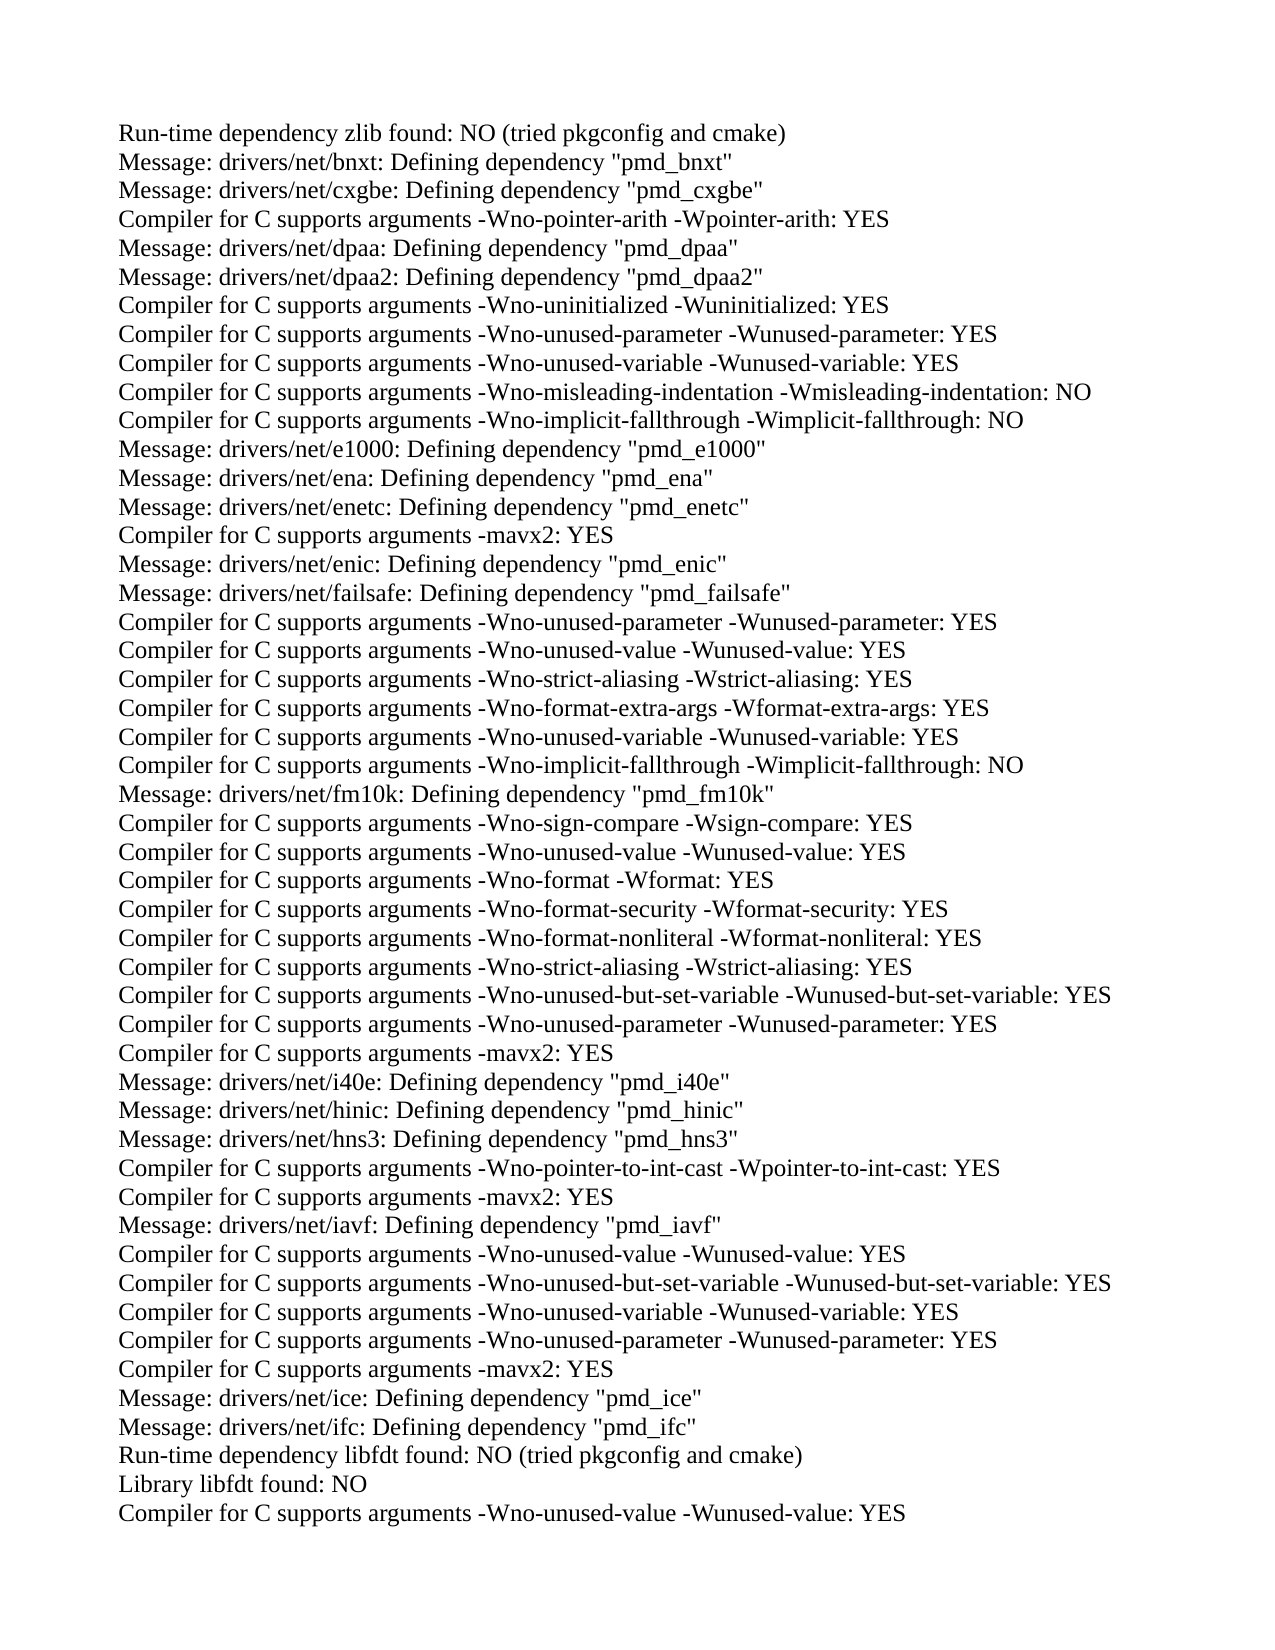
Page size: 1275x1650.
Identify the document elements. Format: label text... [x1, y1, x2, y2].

text Library libfdt found: NO [118, 1469, 1157, 1498]
text Message: drivers/net/ena: Defining dependency "pmd_ena" [118, 463, 1157, 492]
text Compiler for C supports arguments -Wno-unused-parameter -Wunused-parameter: YES [118, 319, 1157, 348]
text Compiler for C supports arguments -Wno-unused-variable -Wunused-variable: YES [118, 348, 1157, 377]
text Compiler for C supports arguments -Wno-implicit-fallthrough -Wimplicit-fallthrough: NO [118, 751, 1157, 779]
text Message: drivers/net/i40e: Defining dependency "pmd_i40e" [118, 1067, 1157, 1096]
text Compiler for C supports arguments -mavx2: YES [118, 1038, 1157, 1067]
text Compiler for C supports arguments -Wno-unused-value -Wunused-value: YES [118, 636, 1157, 664]
text Compiler for C supports arguments -Wno-unused-variable -Wunused-variable: YES [118, 1297, 1157, 1326]
text Message: drivers/net/dpaa2: Defining dependency "pmd_dpaa2" [118, 262, 1157, 291]
text Compiler for C supports arguments -Wno-unused-parameter -Wunused-parameter: YES [118, 1009, 1157, 1038]
text Compiler for C supports arguments -Wno-unused-value -Wunused-value: YES [118, 837, 1157, 866]
text Compiler for C supports arguments -mavx2: YES [118, 1354, 1157, 1383]
text Message: drivers/net/failsafe: Defining dependency "pmd_failsafe" [118, 578, 1157, 607]
text Message: drivers/net/bnxt: Defining dependency "pmd_bnxt" [118, 147, 1157, 176]
text Message: drivers/net/hinic: Defining dependency "pmd_hinic" [118, 1096, 1157, 1124]
text Compiler for C supports arguments -mavx2: YES [118, 521, 1157, 549]
text Compiler for C supports arguments -Wno-pointer-to-int-cast -Wpointer-to-int-cast: YES [118, 1153, 1157, 1182]
text Compiler for C supports arguments -Wno-format -Wformat: YES [118, 866, 1157, 894]
text Message: drivers/net/enetc: Defining dependency "pmd_enetc" [118, 492, 1157, 521]
text Compiler for C supports arguments -Wno-format-extra-args -Wformat-extra-args: YES [118, 693, 1157, 722]
text Message: drivers/net/ifc: Defining dependency "pmd_ifc" [118, 1412, 1157, 1441]
text Compiler for C supports arguments -Wno-unused-but-set-variable -Wunused-but-set-variable: YES [118, 1268, 1157, 1297]
text Compiler for C supports arguments -Wno-format-security -Wformat-security: YES [118, 894, 1157, 923]
text Compiler for C supports arguments -mavx2: YES [118, 1182, 1157, 1211]
text Message: drivers/net/iavf: Defining dependency "pmd_iavf" [118, 1211, 1157, 1239]
text Message: drivers/net/hns3: Defining dependency "pmd_hns3" [118, 1124, 1157, 1153]
text Compiler for C supports arguments -Wno-unused-parameter -Wunused-parameter: YES [118, 607, 1157, 636]
text Compiler for C supports arguments -Wno-unused-value -Wunused-value: YES [118, 1498, 1157, 1527]
text Message: drivers/net/cxgbe: Defining dependency "pmd_cxgbe" [118, 176, 1157, 204]
text Compiler for C supports arguments -Wno-strict-aliasing -Wstrict-aliasing: YES [118, 952, 1157, 981]
text Run-time dependency libfdt found: NO (tried pkgconfig and cmake) [118, 1441, 1157, 1469]
text Compiler for C supports arguments -Wno-implicit-fallthrough -Wimplicit-fallthrough: NO [118, 406, 1157, 434]
text Run-time dependency zlib found: NO (tried pkgconfig and cmake) [118, 118, 1157, 147]
text Compiler for C supports arguments -Wno-unused-value -Wunused-value: YES [118, 1239, 1157, 1268]
text Compiler for C supports arguments -Wno-unused-variable -Wunused-variable: YES [118, 722, 1157, 751]
text Compiler for C supports arguments -Wno-pointer-arith -Wpointer-arith: YES [118, 204, 1157, 233]
text Message: drivers/net/dpaa: Defining dependency "pmd_dpaa" [118, 233, 1157, 262]
text Message: drivers/net/fm10k: Defining dependency "pmd_fm10k" [118, 779, 1157, 808]
text Message: drivers/net/ice: Defining dependency "pmd_ice" [118, 1383, 1157, 1412]
text Compiler for C supports arguments -Wno-uninitialized -Wuninitialized: YES [118, 291, 1157, 319]
text Compiler for C supports arguments -Wno-format-nonliteral -Wformat-nonliteral: YES [118, 923, 1157, 952]
text Message: drivers/net/e1000: Defining dependency "pmd_e1000" [118, 434, 1157, 463]
text Compiler for C supports arguments -Wno-sign-compare -Wsign-compare: YES [118, 808, 1157, 837]
text Compiler for C supports arguments -Wno-unused-but-set-variable -Wunused-but-set-variable: YES [118, 981, 1157, 1009]
text Compiler for C supports arguments -Wno-unused-parameter -Wunused-parameter: YES [118, 1326, 1157, 1354]
text Compiler for C supports arguments -Wno-strict-aliasing -Wstrict-aliasing: YES [118, 664, 1157, 693]
text Compiler for C supports arguments -Wno-misleading-indentation -Wmisleading-indentation: NO [118, 377, 1157, 406]
text Message: drivers/net/enic: Defining dependency "pmd_enic" [118, 549, 1157, 578]
